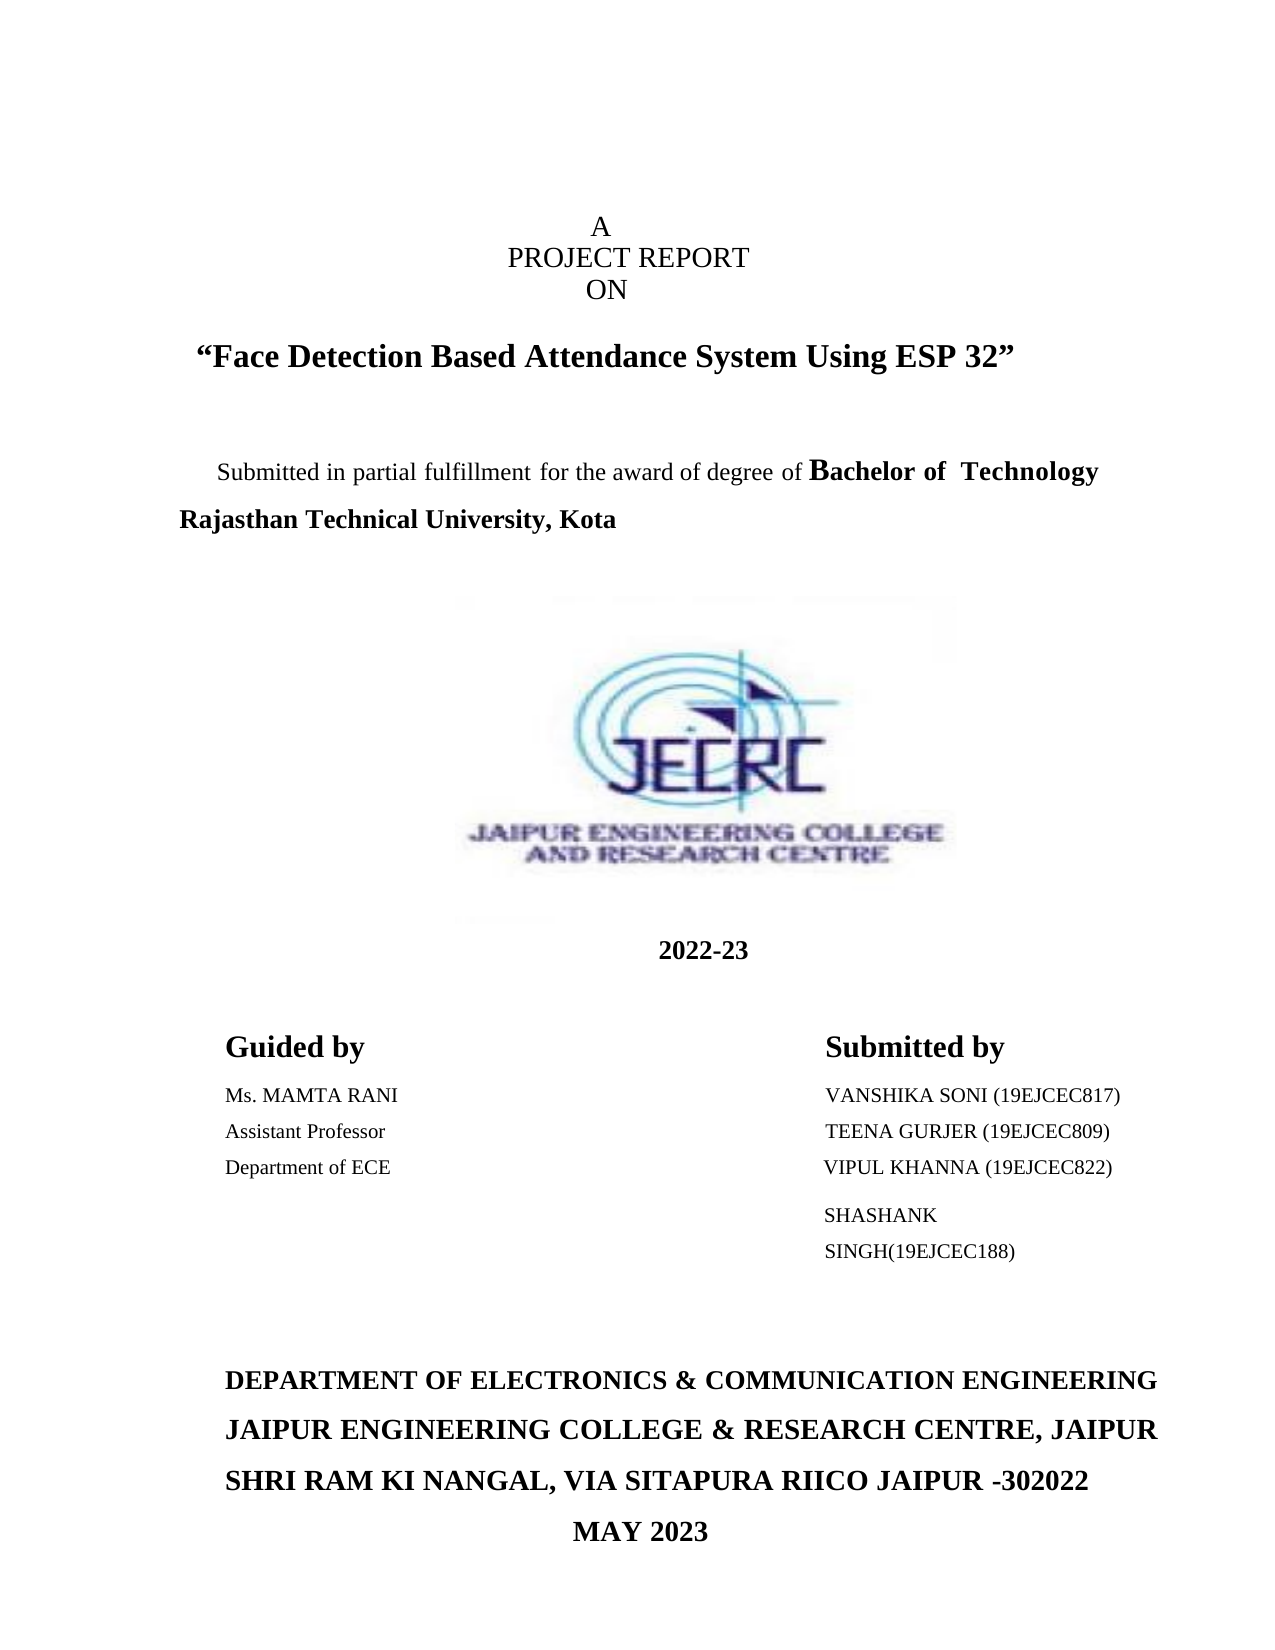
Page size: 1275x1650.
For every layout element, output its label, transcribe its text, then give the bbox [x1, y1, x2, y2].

text Ms. MAMTA RANI VANSHIKA SONI (19EJCEC817) [225, 1083, 1192, 1107]
text Department of ECE VIPUL KHANNA (19EJCEC822) [225, 1155, 1117, 1179]
picture [454, 596, 957, 924]
text A [218, 210, 1192, 242]
text ON [179, 274, 802, 305]
subtitle “Face Detection Based Attendance System Using ESP 32” [179, 336, 1170, 374]
text 2022-23 [605, 924, 801, 966]
text Assistant Professor TEENA GURJER (19EJCEC809) [225, 1119, 1192, 1143]
text PROJECT REPORT [179, 243, 802, 274]
subtitle MAY 2023 [573, 1514, 1192, 1547]
text SHASHANK SINGH(19EJCEC188) [225, 1203, 1117, 1263]
text Submitted in partial fulfillment for the award of degree of Bachelor of Technology Rajasthan Technical University, Kota [179, 451, 1192, 534]
text DEPARTMENT OF ELECTRONICS & COMMUNICATION ENGINEERING JAIPUR ENGINEERING COLLEGE & RESEARCH CENTRE, JAIPUR SHRI RAM KI NANGAL, VIA SITAPURA RIICO JAIPUR -302022 [225, 1364, 1159, 1496]
subtitle Guided by Submitted by [225, 1029, 1192, 1065]
